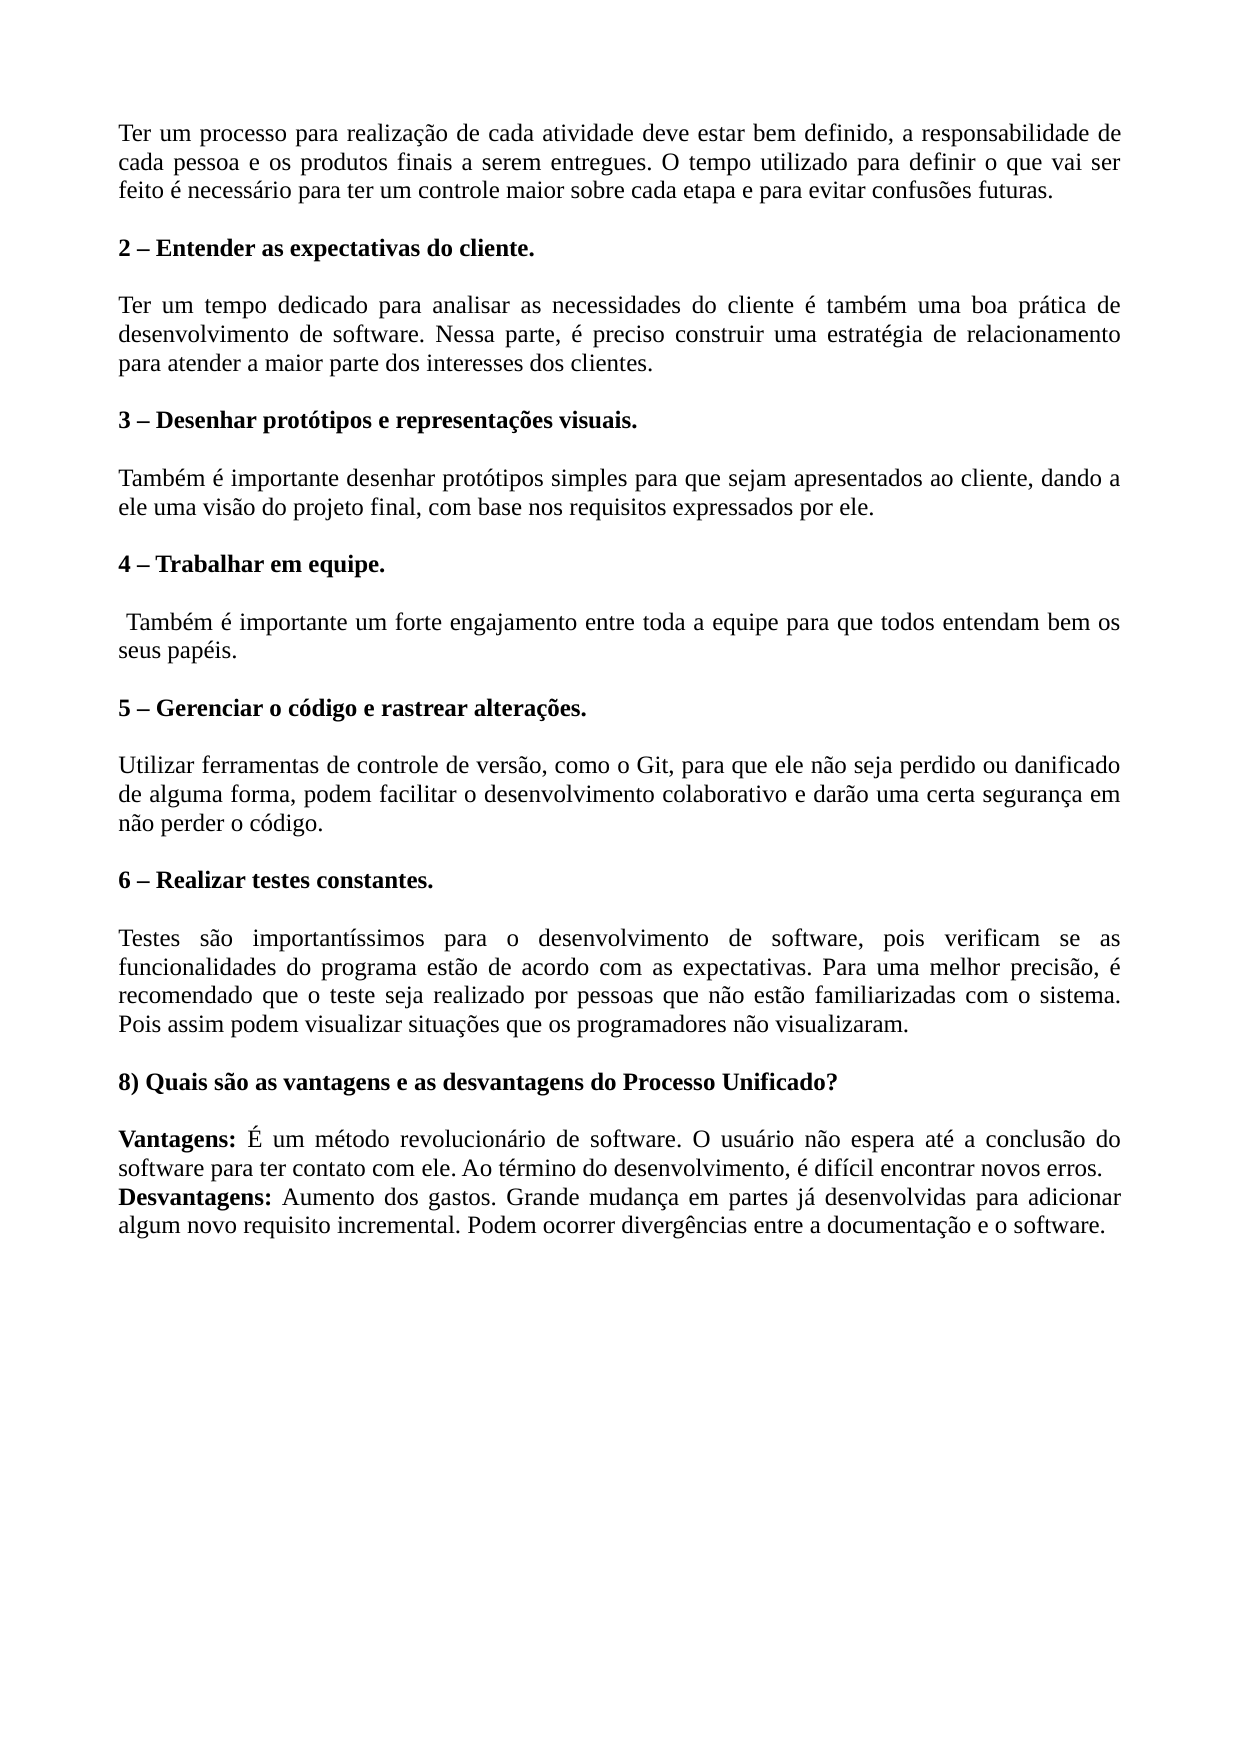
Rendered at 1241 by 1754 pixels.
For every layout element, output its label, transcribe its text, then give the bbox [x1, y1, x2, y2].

text Também é importante um forte engajamento entre toda a equipe para que todos entendam bem os seus papéis. [118, 607, 1122, 664]
text 4 – Trabalhar em equipe. [118, 549, 1122, 578]
text Utilizar ferramentas de controle de versão, como o Git, para que ele não seja perdido ou danificado de alguma forma, podem facilitar o desenvolvimento colaborativo e darão uma certa segurança em não perder o código. [118, 751, 1122, 837]
text Testes são importantíssimos para o desenvolvimento de software, pois verificam se as funcionalidades do programa estão de acordo com as expectativas. Para uma melhor precisão, é recomendado que o teste seja realizado por pessoas que não estão familiarizadas com o sistema. Pois assim podem visualizar situações que os programadores não visualizaram. [118, 923, 1122, 1038]
text Vantagens: É um método revolucionário de software. O usuário não espera até a conclusão do software para ter contato com ele. Ao término do desenvolvimento, é difícil encontrar novos erros. [118, 1124, 1122, 1182]
text 2 – Entender as expectativas do cliente. [118, 233, 1122, 262]
text 3 – Desenhar protótipos e representações visuais. [118, 406, 1122, 434]
text 6 – Realizar testes constantes. [118, 866, 1122, 894]
text Desvantagens: Aumento dos gastos. Grande mudança em partes já desenvolvidas para adicionar algum novo requisito incremental. Podem ocorrer divergências entre a documentação e o software. [118, 1182, 1122, 1239]
text Ter um tempo dedicado para analisar as necessidades do cliente é também uma boa prática de desenvolvimento de software. Nessa parte, é preciso construir uma estratégia de relacionamento para atender a maior parte dos interesses dos clientes. [118, 291, 1122, 377]
text 8) Quais são as vantagens e as desvantagens do Processo Unificado? [118, 1067, 1122, 1096]
text Ter um processo para realização de cada atividade deve estar bem definido, a responsabilidade de cada pessoa e os produtos finais a serem entregues. O tempo utilizado para definir o que vai ser feito é necessário para ter um controle maior sobre cada etapa e para evitar confusões futuras. [118, 118, 1122, 204]
text 5 – Gerenciar o código e rastrear alterações. [118, 693, 1122, 722]
text Também é importante desenhar protótipos simples para que sejam apresentados ao cliente, dando a ele uma visão do projeto final, com base nos requisitos expressados por ele. [118, 463, 1122, 521]
